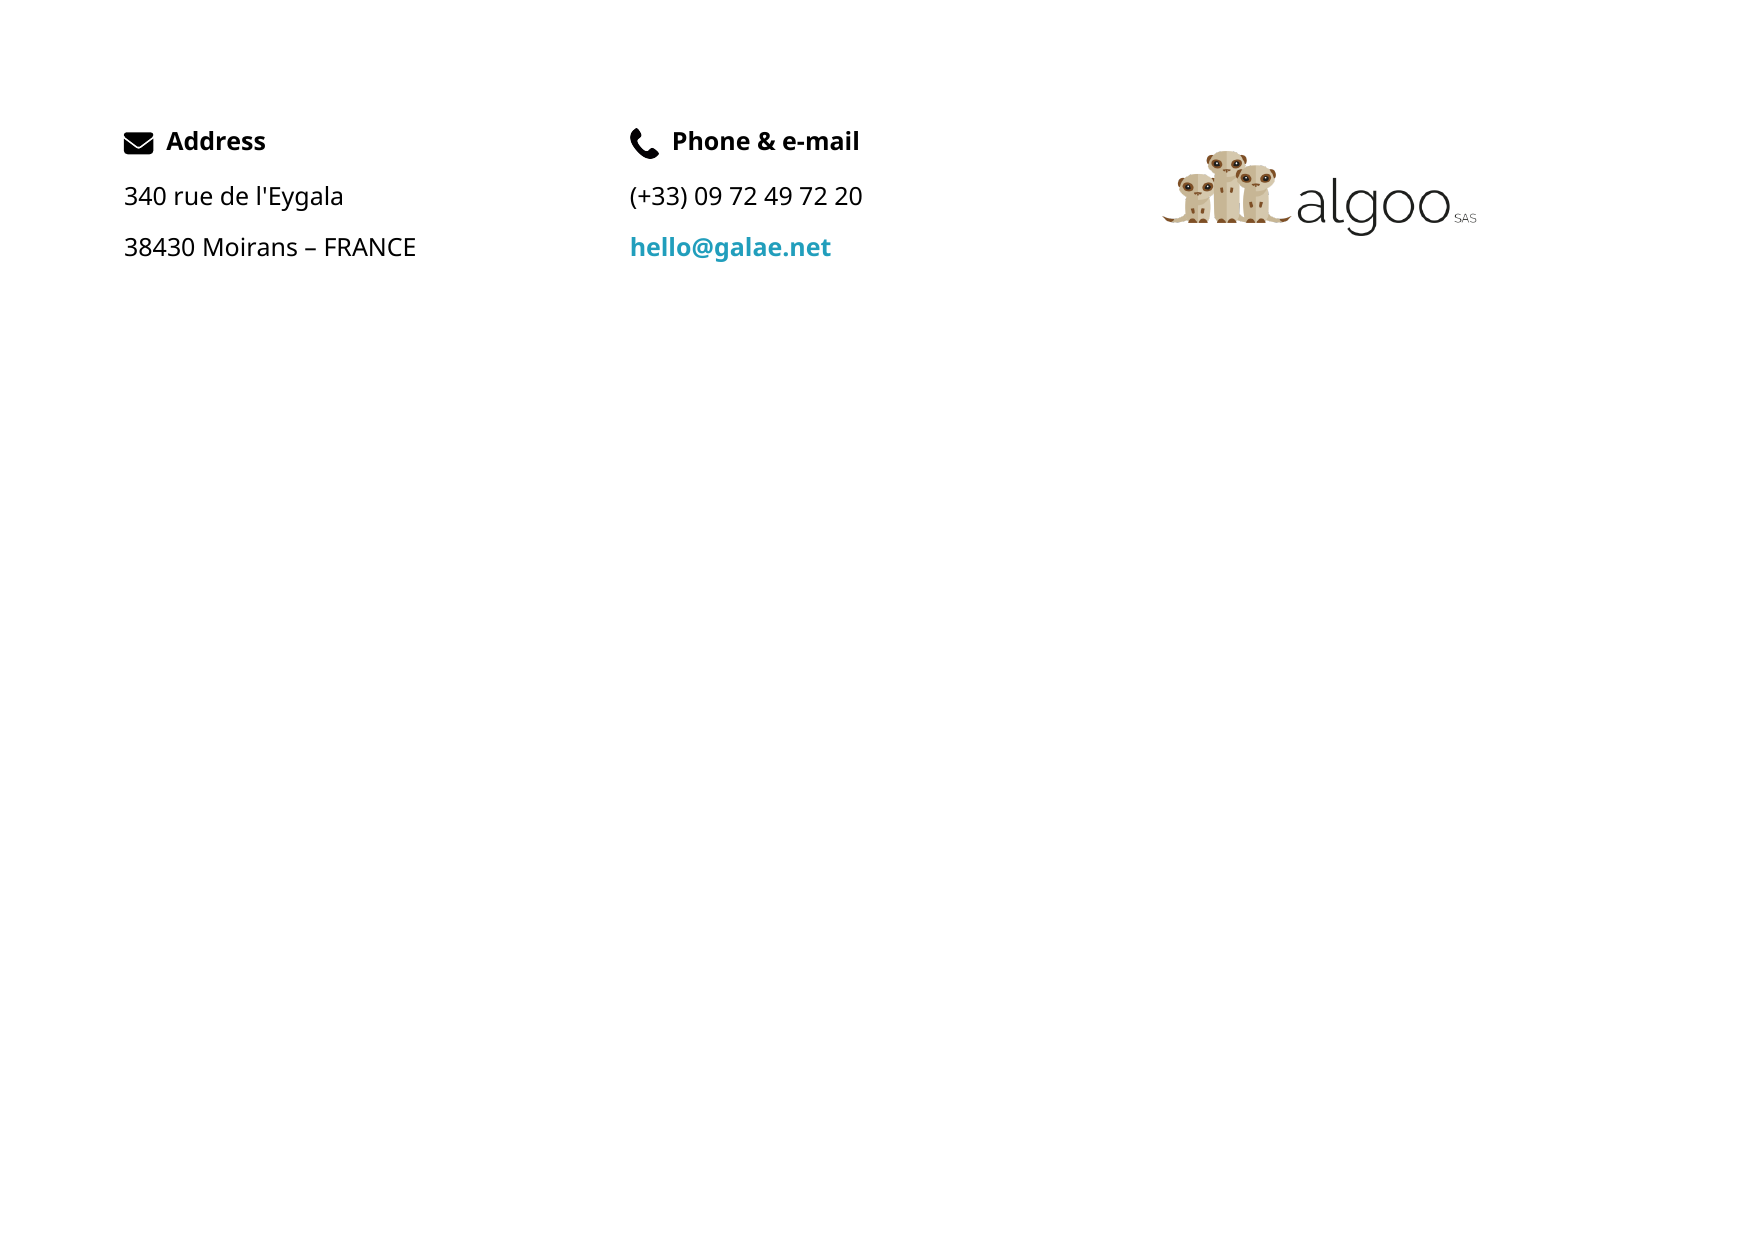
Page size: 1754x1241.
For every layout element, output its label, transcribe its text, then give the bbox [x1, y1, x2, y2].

picture [629, 128, 660, 159]
picture [1135, 123, 1503, 264]
table_header Phone & e-mail (+33) 09 72 49 72 20 hello@galae.net [624, 118, 1130, 284]
table_header Address 340 rue de l'Eygala 38430 Moirans – FRANCE [118, 118, 624, 284]
table_header [1130, 118, 1636, 284]
